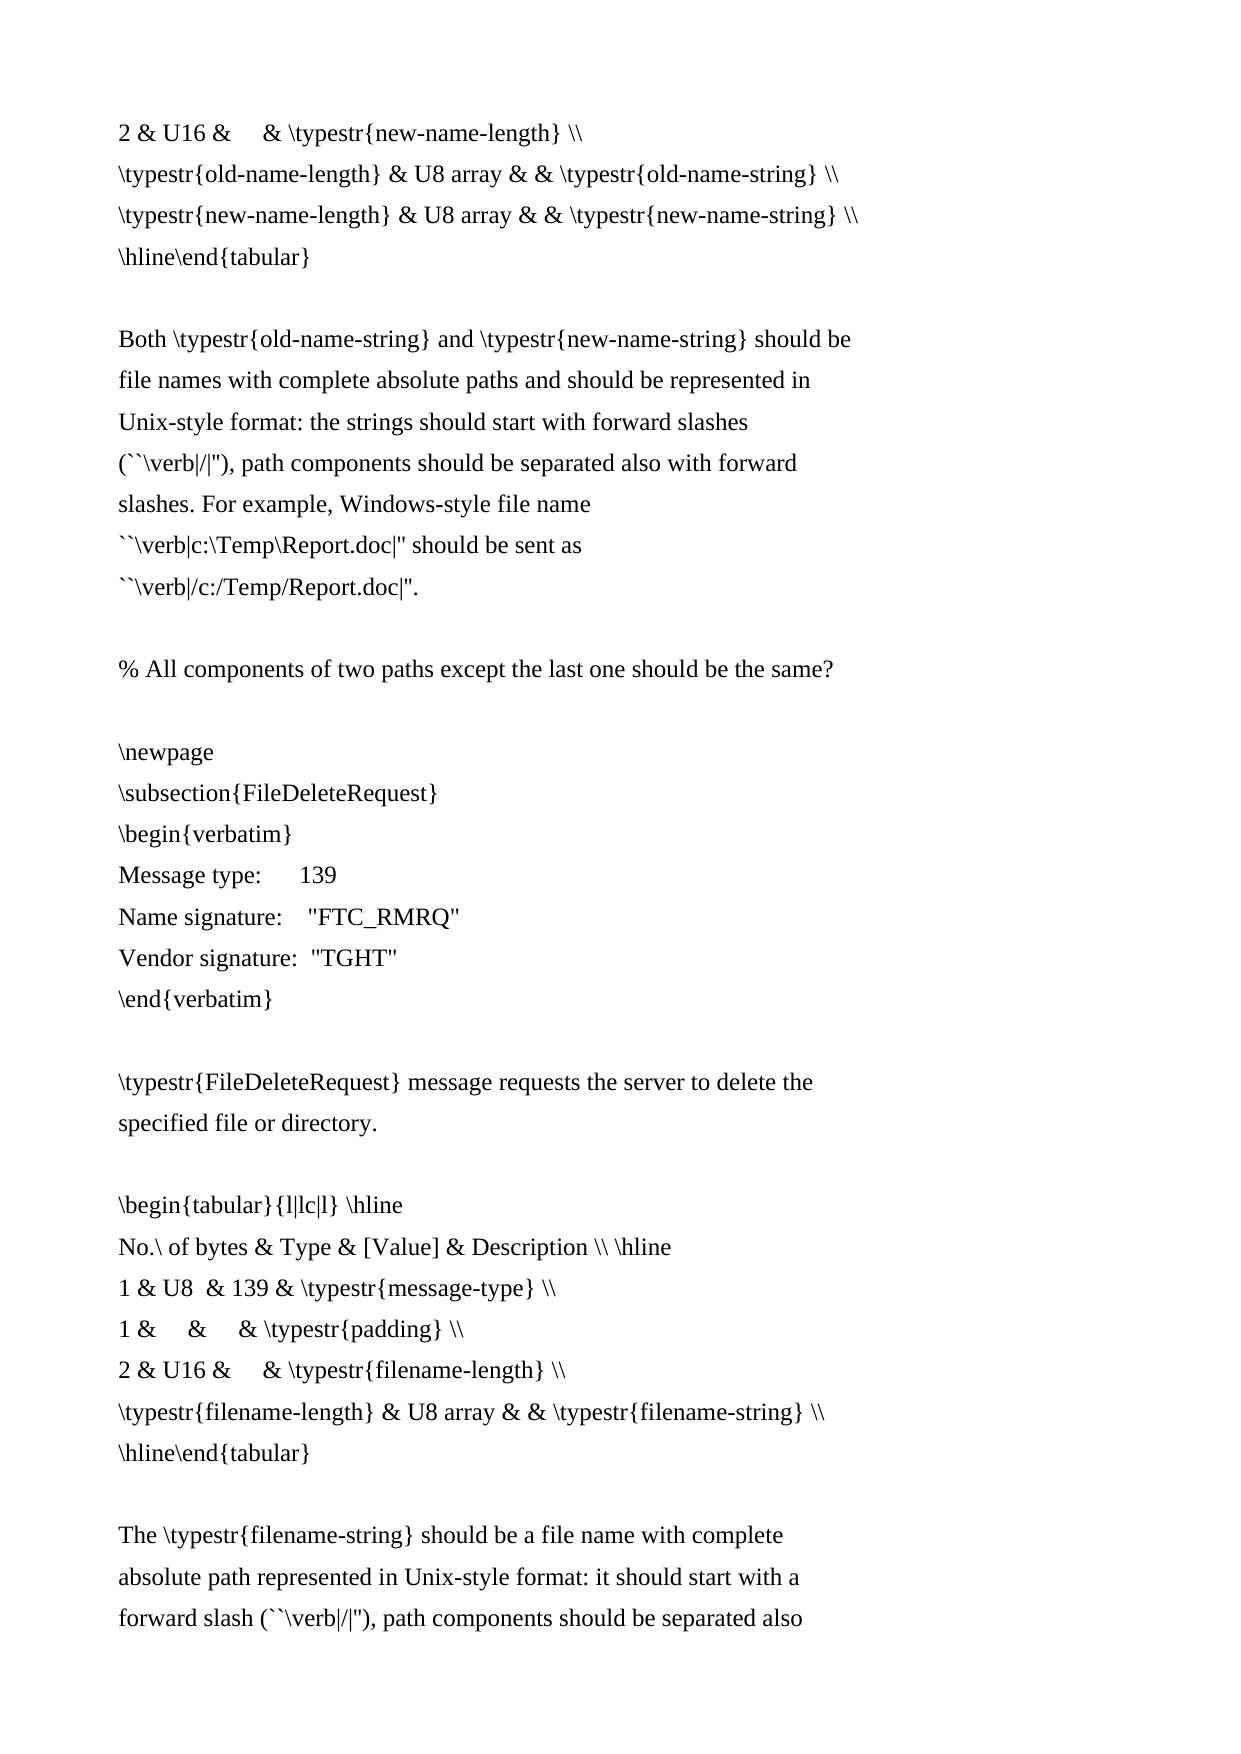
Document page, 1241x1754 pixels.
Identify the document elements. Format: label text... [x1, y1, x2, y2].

text Message type: 139 [118, 861, 1122, 889]
text % All components of two paths except the last one should be the same? [118, 654, 1122, 683]
text \end{verbatim} [118, 984, 1122, 1013]
text slashes. For example, Windows-style file name [118, 489, 1122, 518]
text \begin{tabular}{l|lc|l} \hline [118, 1191, 1122, 1219]
text forward slash (``\verb|/|''), path components should be separated also [118, 1603, 1122, 1632]
text \typestr{filename-length} & U8 array & & \typestr{filename-string} \\ [118, 1397, 1122, 1426]
text \begin{verbatim} [118, 819, 1122, 848]
text 1 & & & \typestr{padding} \\ [118, 1314, 1122, 1343]
text \subsection{FileDeleteRequest} [118, 778, 1122, 807]
text 1 & U8 & 139 & \typestr{message-type} \\ [118, 1273, 1122, 1302]
text 2 & U16 & & \typestr{new-name-length} \\ [118, 118, 1122, 147]
text file names with complete absolute paths and should be represented in [118, 366, 1122, 394]
text \newpage [118, 737, 1122, 766]
text 2 & U16 & & \typestr{filename-length} \\ [118, 1356, 1122, 1384]
text \typestr{new-name-length} & U8 array & & \typestr{new-name-string} \\ [118, 201, 1122, 229]
text No.\ of bytes & Type & [Value] & Description \\ \hline [118, 1232, 1122, 1261]
text specified file or directory. [118, 1108, 1122, 1137]
text Name signature: "FTC_RMRQ" [118, 902, 1122, 931]
text absolute path represented in Unix-style format: it should start with a [118, 1562, 1122, 1591]
text Both \typestr{old-name-string} and \typestr{new-name-string} should be [118, 324, 1122, 353]
text \typestr{old-name-length} & U8 array & & \typestr{old-name-string} \\ [118, 159, 1122, 188]
text ``\verb|/c:/Temp/Report.doc|''. [118, 572, 1122, 601]
text \hline\end{tabular} [118, 242, 1122, 271]
text ``\verb|c:\Temp\Report.doc|'' should be sent as [118, 531, 1122, 559]
text (``\verb|/|''), path components should be separated also with forward [118, 448, 1122, 477]
text Vendor signature: "TGHT" [118, 943, 1122, 972]
text \hline\end{tabular} [118, 1438, 1122, 1467]
text The \typestr{filename-string} should be a file name with complete [118, 1521, 1122, 1549]
text Unix-style format: the strings should start with forward slashes [118, 407, 1122, 436]
text \typestr{FileDeleteRequest} message requests the server to delete the [118, 1067, 1122, 1096]
